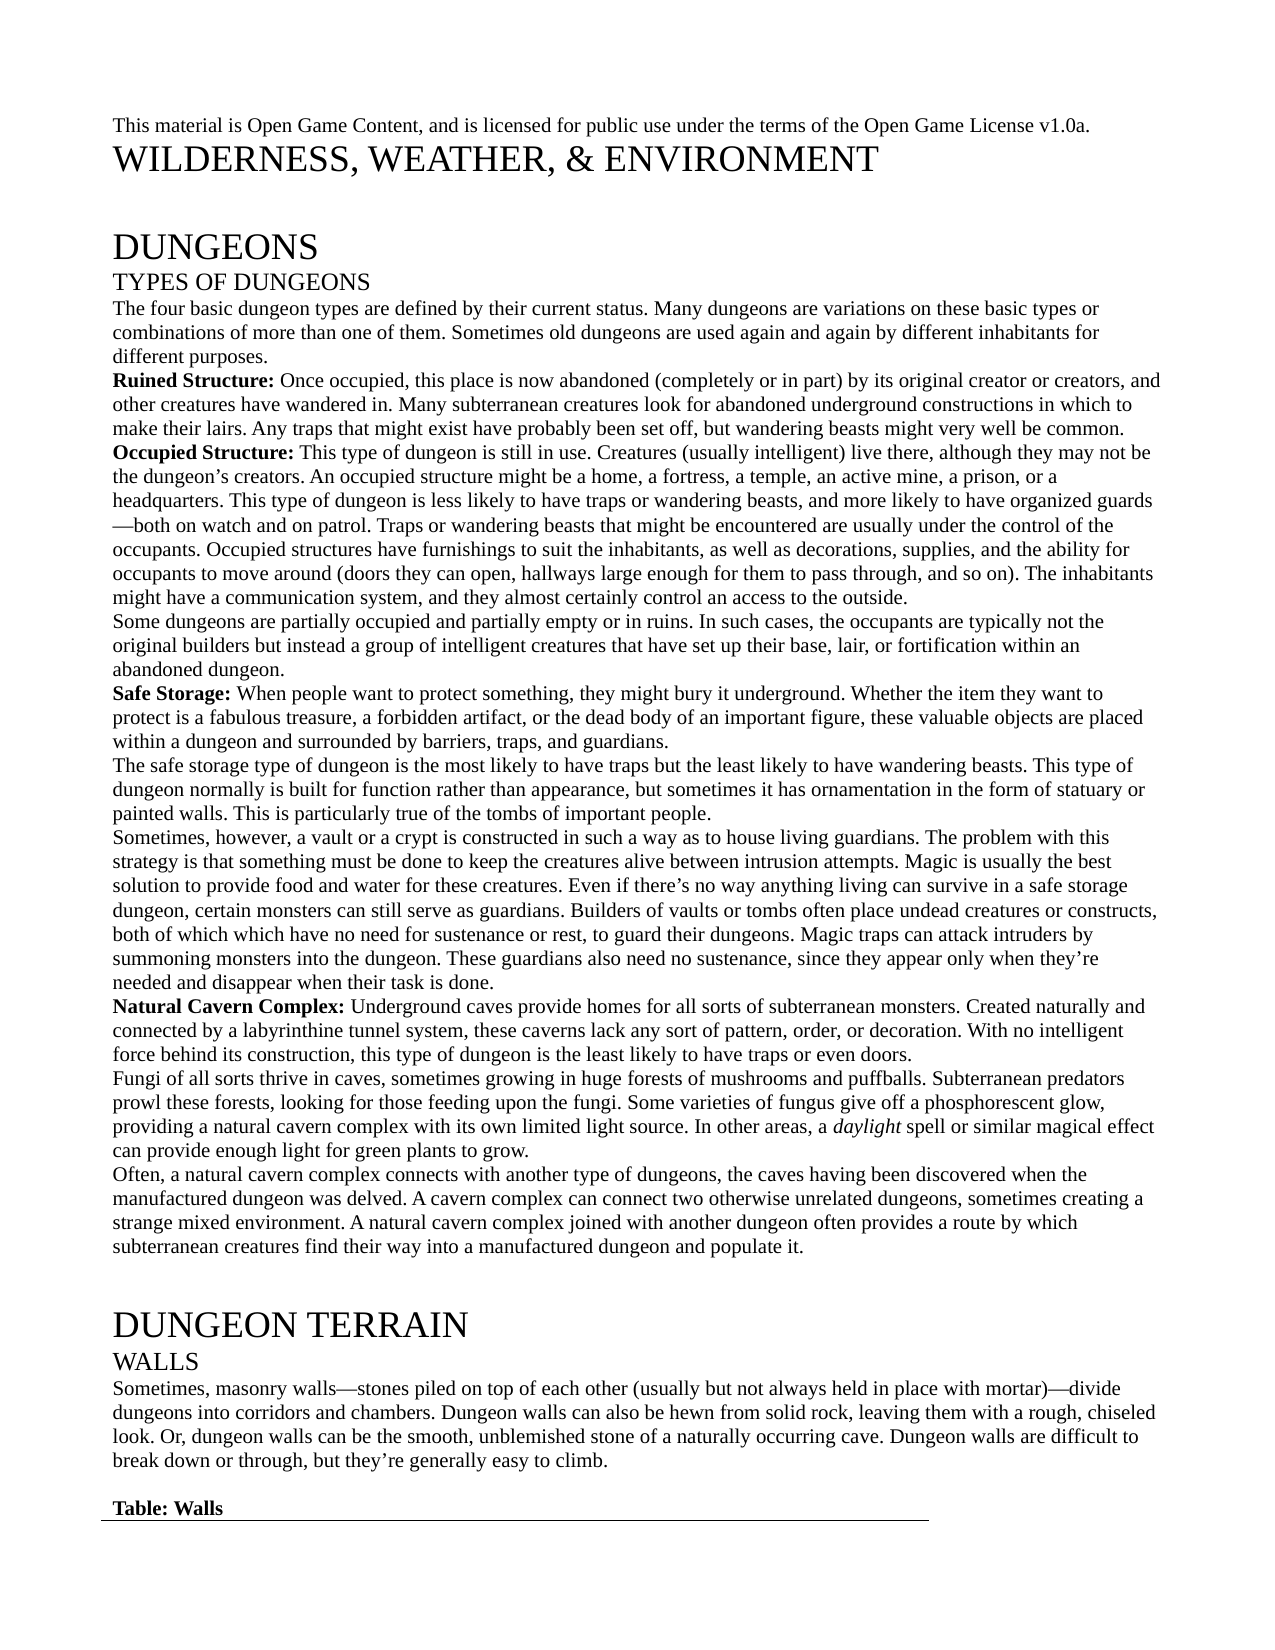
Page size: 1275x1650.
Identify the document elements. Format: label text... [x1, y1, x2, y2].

text Sometimes, masonry walls—stones piled on top of each other (usually but not always held in place with mortar)—divide dungeons into corridors and chambers. Dungeon walls can also be hewn from solid rock, leaving them with a rough, chiseled look. Or, dungeon walls can be the smooth, unblemished stone of a naturally occurring cave. Dungeon walls are difficult to break down or through, but they’re generally easy to climb. [112, 1376, 1162, 1472]
text Sometimes, however, a vault or a crypt is constructed in such a way as to house living guardians. The problem with this strategy is that something must be done to keep the creatures alive between intrusion attempts. Magic is usually the best solution to provide food and water for these creatures. Even if there’s no way anything living can survive in a safe storage dungeon, certain monsters can still serve as guardians. Builders of vaults or tombs often place undead creatures or constructs, both of which which have no need for sustenance or rest, to guard their dungeons. Magic traps can attack intruders by summoning monsters into the dungeon. These guardians also need no sustenance, since they appear only when they’re needed and disappear when their task is done. [112, 825, 1162, 994]
text Often, a natural cavern complex connects with another type of dungeons, the caves having been discovered when the manufactured dungeon was delved. A cavern complex can connect two otherwise unrelated dungeons, sometimes creating a strange mixed environment. A natural cavern complex joined with another dungeon often provides a route by which subterranean creatures find their way into a manufactured dungeon and populate it. [112, 1162, 1162, 1258]
text This material is Open Game Content, and is licensed for public use under the terms of the Open Game License v1.0a. [112, 112, 1162, 137]
text Ruined Structure: Once occupied, this place is now abandoned (completely or in part) by its original creator or creators, and other creatures have wandered in. Many subterranean creatures look for abandoned underground constructions in which to make their lairs. Any traps that might exist have probably been set off, but wandering beasts might very well be common. [112, 368, 1162, 440]
text The safe storage type of dungeon is the most likely to have traps but the least likely to have wandering beasts. This type of dungeon normally is built for function rather than appearance, but sometimes it has ornamentation in the form of statuary or painted walls. This is particularly true of the tombs of important people. [112, 753, 1162, 825]
text The four basic dungeon types are defined by their current status. Many dungeons are variations on these basic types or combinations of more than one of them. Sometimes old dungeons are used again and again by different inhabitants for different purposes. [112, 296, 1162, 368]
text Some dungeons are partially occupied and partially empty or in ruins. In such cases, the occupants are typically not the original builders but instead a group of intelligent creatures that have set up their base, lair, or fortification within an abandoned dungeon. [112, 609, 1162, 681]
text Safe Storage: When people want to protect something, they might bury it underground. Whether the item they want to protect is a fabulous treasure, a forbidden artifact, or the dead body of an important figure, these valuable objects are placed within a dungeon and surrounded by barriers, traps, and guardians. [112, 681, 1162, 753]
table_header Table: Walls [101, 1496, 929, 1520]
subtitle DUNGEONS [112, 224, 1162, 267]
subtitle DUNGEON TERRAIN [112, 1303, 1162, 1346]
text WALLS [112, 1346, 1162, 1376]
text Fungi of all sorts thrive in caves, sometimes growing in huge forests of mushrooms and puffballs. Subterranean predators prowl these forests, looking for those feeding upon the fungi. Some varieties of fungus give off a phosphorescent glow, providing a natural cavern complex with its own limited light source. In other areas, a daylight spell or similar magical effect can provide enough light for green plants to grow. [112, 1066, 1162, 1162]
text Occupied Structure: This type of dungeon is still in use. Creatures (usually intelligent) live there, although they may not be the dungeon’s creators. An occupied structure might be a home, a fortress, a temple, an active mine, a prison, or a headquarters. This type of dungeon is less likely to have traps or wandering beasts, and more likely to have organized guards—both on watch and on patrol. Traps or wandering beasts that might be encountered are usually under the control of the occupants. Occupied structures have furnishings to suit the inhabitants, as well as decorations, supplies, and the ability for occupants to move around (doors they can open, hallways large enough for them to pass through, and so on). The inhabitants might have a communication system, and they almost certainly control an access to the outside. [112, 440, 1162, 609]
subtitle WILDERNESS, WEATHER, & ENVIRONMENT [112, 137, 1162, 180]
text Natural Cavern Complex: Underground caves provide homes for all sorts of subterranean monsters. Created naturally and connected by a labyrinthine tunnel system, these caverns lack any sort of pattern, order, or decoration. With no intelligent force behind its construction, this type of dungeon is the least likely to have traps or even doors. [112, 994, 1162, 1066]
text TYPES OF DUNGEONS [112, 267, 1162, 296]
